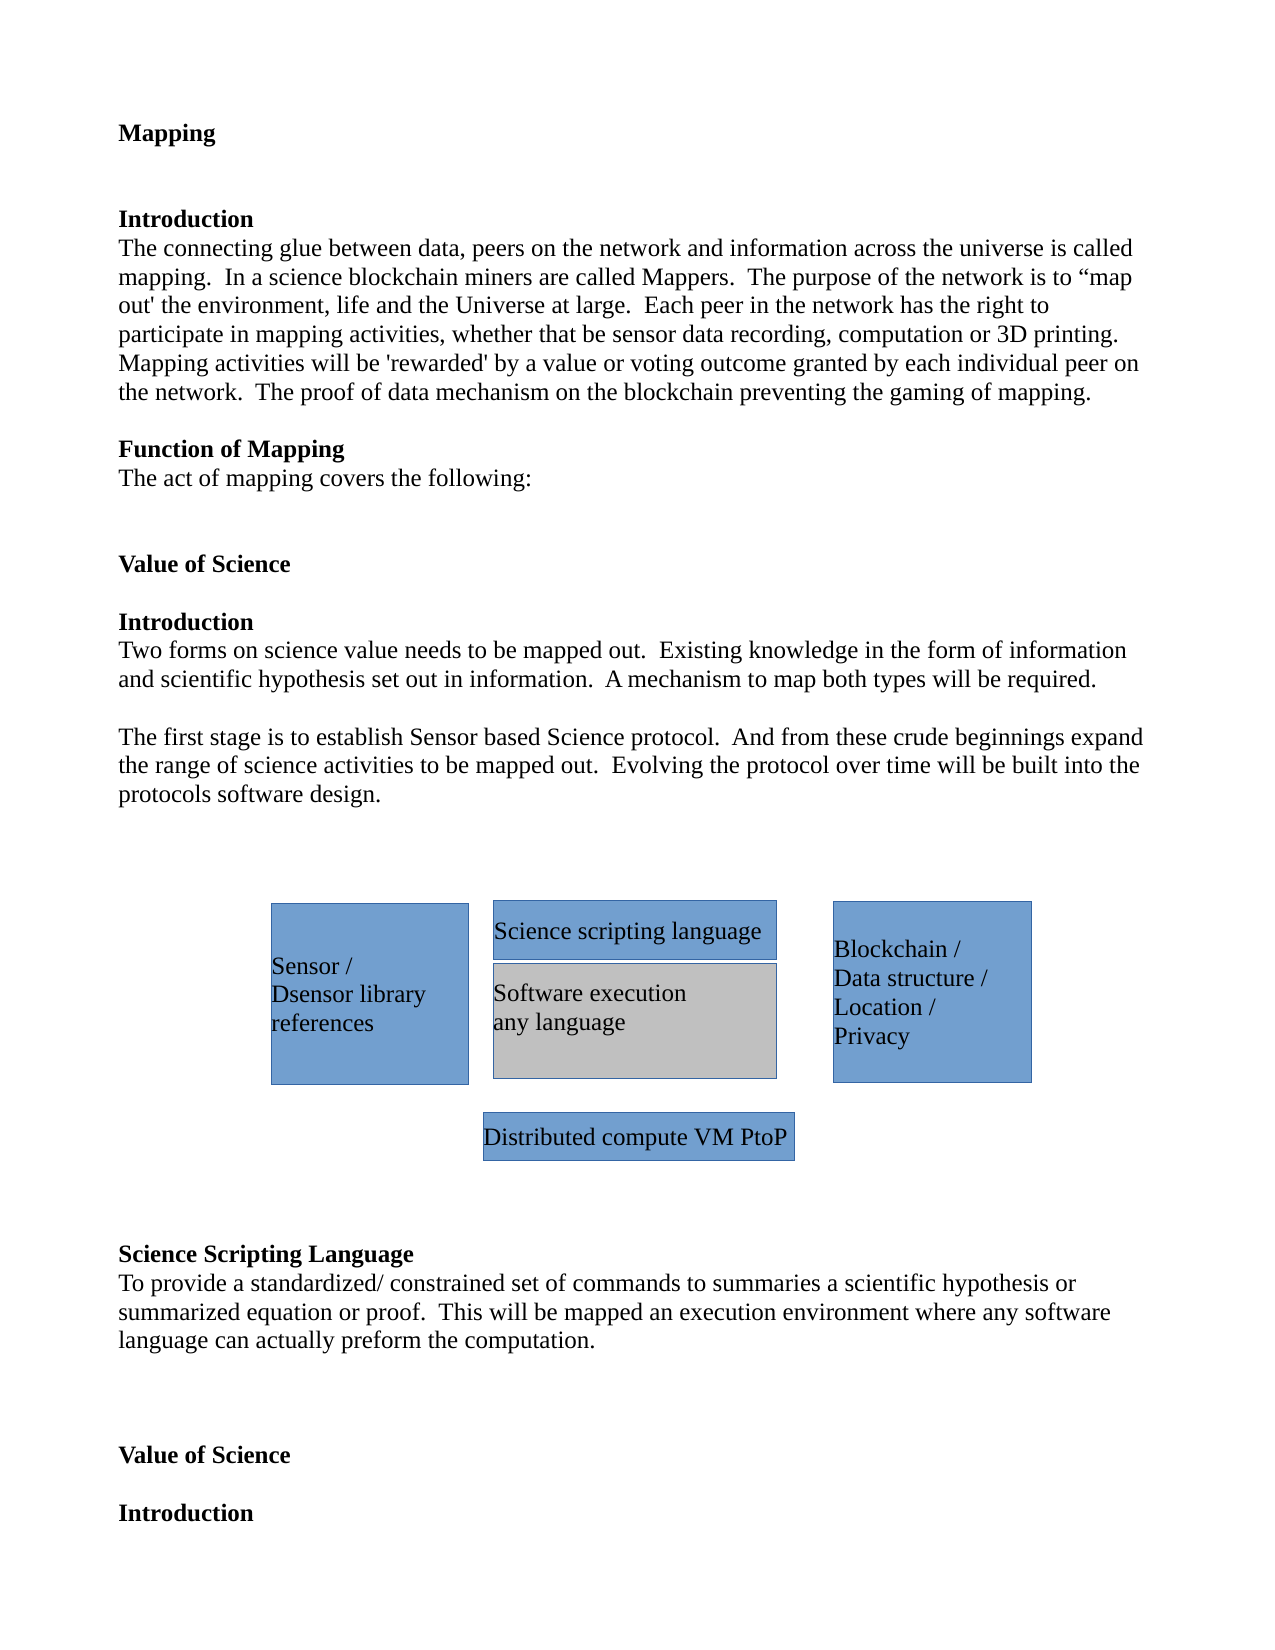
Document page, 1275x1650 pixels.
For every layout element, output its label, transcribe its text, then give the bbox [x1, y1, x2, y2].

text Mapping [118, 118, 1157, 147]
text The act of mapping covers the following: [118, 463, 1157, 492]
text Introduction [118, 204, 1157, 233]
text The connecting glue between data, peers on the network and information across the universe is called mapping. In a science blockchain miners are called Mappers. The purpose of the network is to “map out' the environment, life and the Universe at large. Each peer in the network has the right to participate in mapping activities, whether that be sensor data recording, computation or 3D printing. Mapping activities will be 'rewarded' by a value or voting outcome granted by each individual peer on the network. The proof of data mechanism on the blockchain preventing the gaming of mapping. [118, 233, 1157, 406]
text Science Scripting Language [118, 1239, 1157, 1268]
text To provide a standardized/ constrained set of commands to summaries a scientific hypothesis or summarized equation or proof. This will be mapped an execution environment where any software language can actually preform the computation. [118, 1268, 1157, 1354]
text Introduction [118, 607, 1157, 636]
text Introduction [118, 1498, 1157, 1527]
text Value of Science [118, 1441, 1157, 1469]
text The first stage is to establish Sensor based Science protocol. And from these crude beginnings expand the range of science activities to be mapped out. Evolving the protocol over time will be built into the protocols software design. [118, 722, 1157, 808]
text Function of Mapping [118, 434, 1157, 463]
text Value of Science [118, 549, 1157, 578]
text Two forms on science value needs to be mapped out. Existing knowledge in the form of information and scientific hypothesis set out in information. A mechanism to map both types will be required. [118, 636, 1157, 693]
